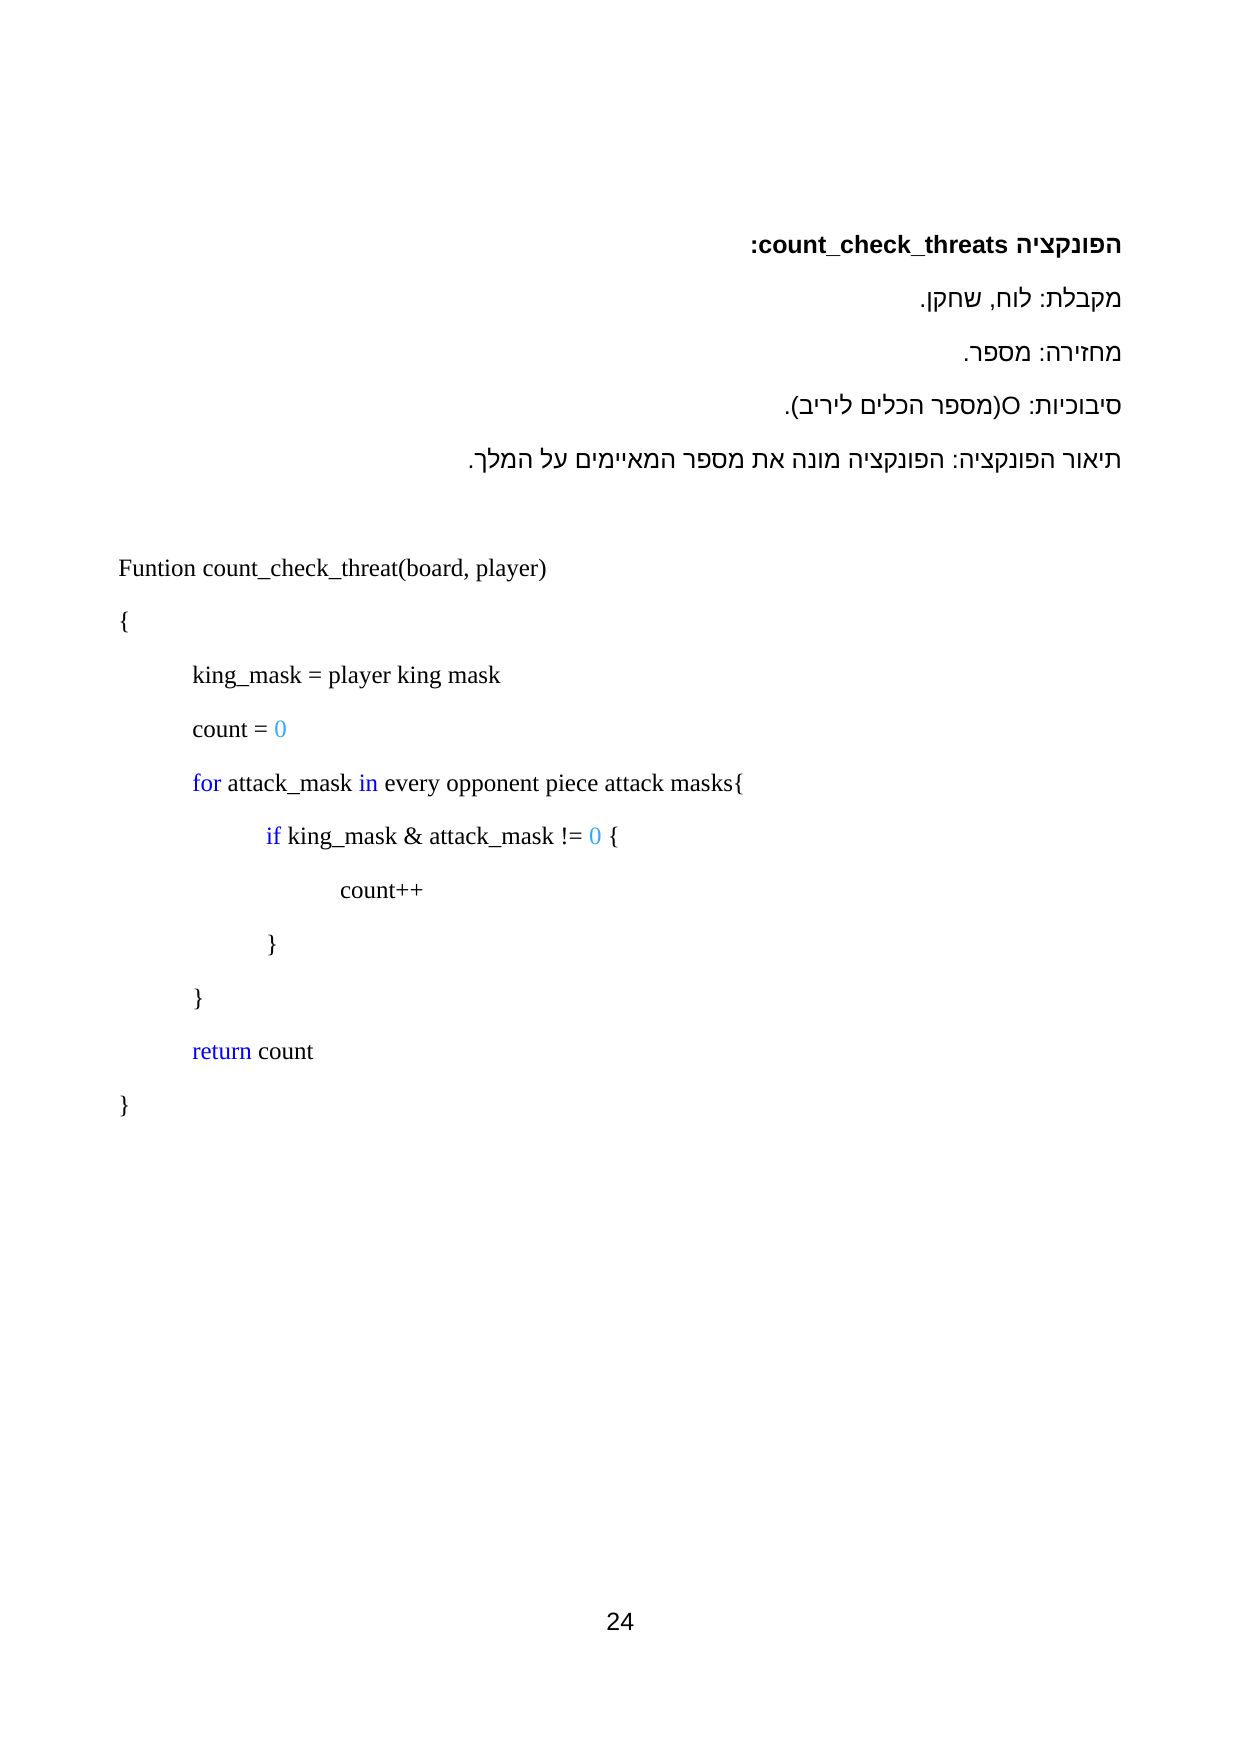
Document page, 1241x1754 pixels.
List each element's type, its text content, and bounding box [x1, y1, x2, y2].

text if king_mask & attack_mask != 0 { [118, 821, 1122, 850]
text count = 0 [118, 714, 1122, 743]
text הפונקציה count_check_threats: [118, 230, 1122, 259]
text } [118, 1090, 1122, 1119]
text סיבוכיות: O(מספר הכלים ליריב). [118, 391, 1122, 420]
text } [118, 929, 1122, 958]
text } [118, 983, 1122, 1011]
text return count [118, 1036, 1122, 1065]
text count++ [118, 875, 1122, 904]
text מחזירה: מספר. [118, 338, 1122, 366]
text for attack_mask in every opponent piece attack masks{ [118, 768, 1122, 796]
text Funtion count_check_threat(board, player) [118, 553, 1122, 581]
text { [118, 606, 1122, 635]
text תיאור הפונקציה: הפונקציה מונה את מספר המאיימים על המלך. [118, 445, 1122, 474]
text king_mask = player king mask [118, 660, 1122, 689]
text מקבלת: לוח, שחקן. [118, 284, 1122, 313]
